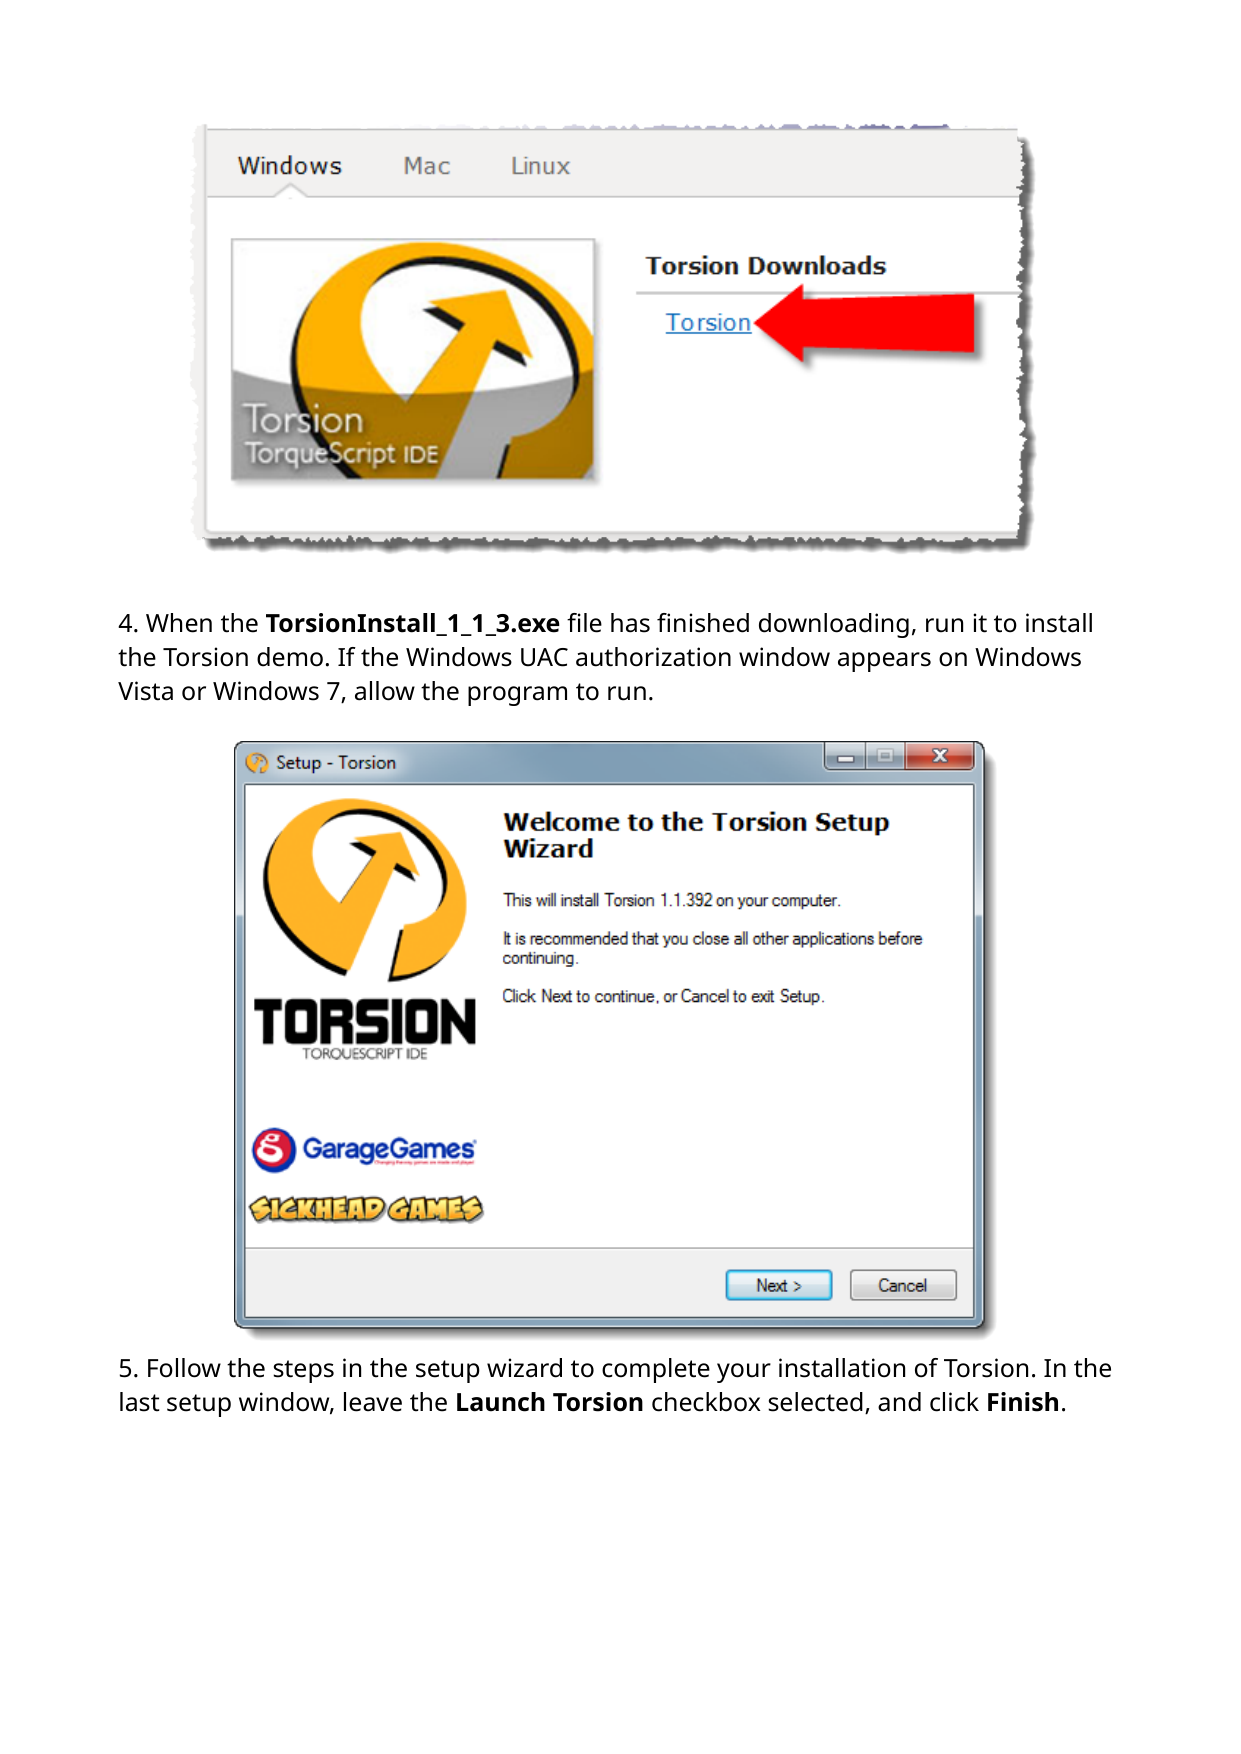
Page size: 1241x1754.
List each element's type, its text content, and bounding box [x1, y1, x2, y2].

text 5. Follow the steps in the setup wizard to complete your installation of Torsion. In the last setup window, leave the Launch Torsion checkbox selected, and click Finish. [118, 1156, 1122, 1419]
text 4. When the TorsionInstall_1_1_3.exe file has finished downloading, run it to install the Torsion demo. If the Windows UAC authorization window appears on Windows Vista or Windows 7, allow the program to run. [118, 605, 1122, 707]
picture [234, 741, 1007, 1351]
picture [189, 118, 1051, 572]
